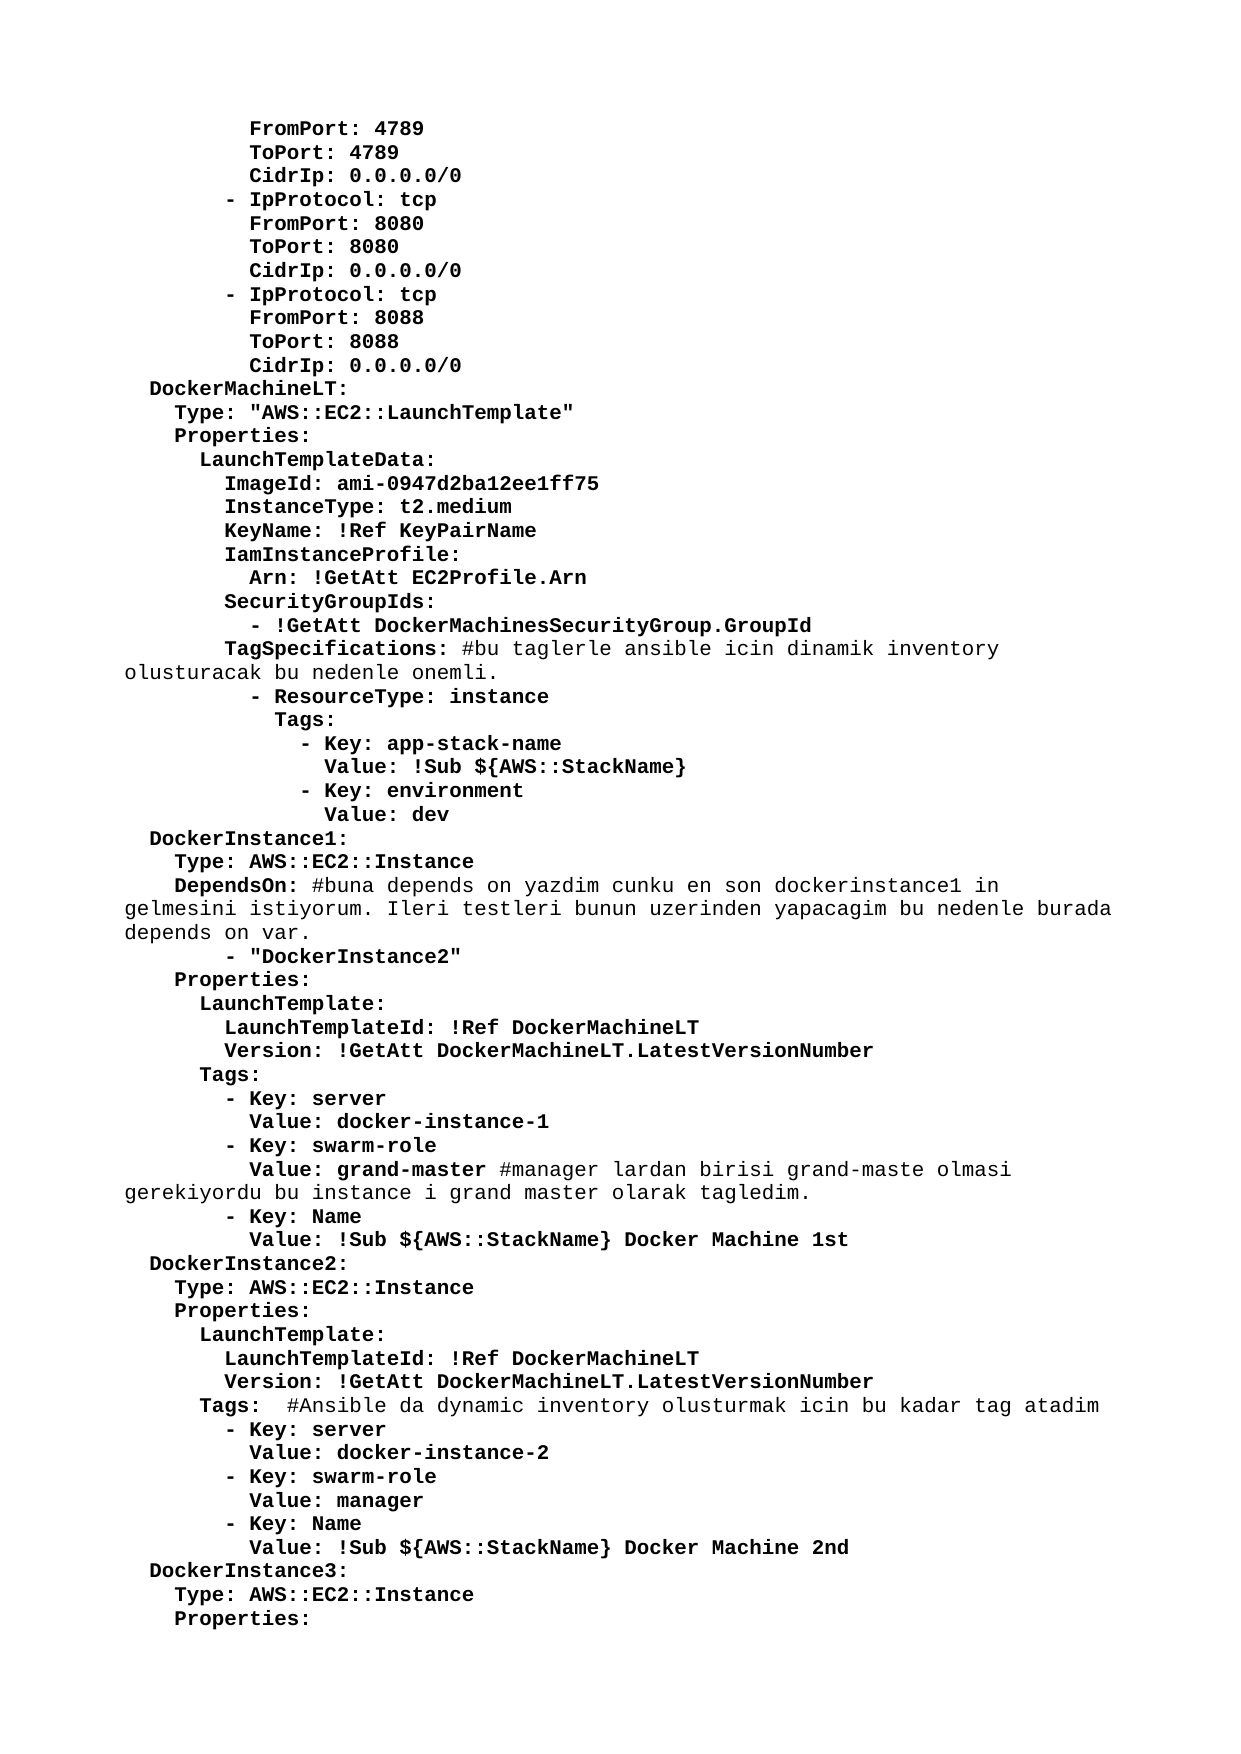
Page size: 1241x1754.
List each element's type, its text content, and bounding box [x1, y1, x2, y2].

text CidrIp: 0.0.0.0/0 [124, 165, 1122, 189]
text CidrIp: 0.0.0.0/0 [124, 260, 1122, 284]
text LaunchTemplateId: !Ref DockerMachineLT [124, 1017, 1122, 1040]
text DependsOn: #buna depends on yazdim cunku en son dockerinstance1 in gelmesini istiyorum. Ileri testleri bunun uzerinden yapacagim bu nedenle burada depends on var. [124, 875, 1122, 946]
text IamInstanceProfile: [124, 544, 1122, 567]
text - Key: server [124, 1419, 1122, 1442]
text Value: !Sub ${AWS::StackName} Docker Machine 1st [124, 1229, 1122, 1253]
text - !GetAtt DockerMachinesSecurityGroup.GroupId [124, 615, 1122, 638]
text ImageId: ami-0947d2ba12ee1ff75 [124, 473, 1122, 496]
text FromPort: 8080 [124, 213, 1122, 236]
text Type: AWS::EC2::Instance [124, 851, 1122, 875]
text ToPort: 8080 [124, 236, 1122, 260]
text LaunchTemplate: [124, 993, 1122, 1017]
text Value: grand-master #manager lardan birisi grand-maste olmasi gerekiyordu bu instance i grand master olarak tagledim. [124, 1158, 1122, 1206]
text Tags: #Ansible da dynamic inventory olusturmak icin bu kadar tag atadim [124, 1395, 1122, 1419]
text - "DockerInstance2" [124, 946, 1122, 969]
text - IpProtocol: tcp [124, 189, 1122, 213]
text SecurityGroupIds: [124, 591, 1122, 615]
text ToPort: 8088 [124, 331, 1122, 354]
text InstanceType: t2.medium [124, 496, 1122, 520]
text - IpProtocol: tcp [124, 284, 1122, 307]
text FromPort: 4789 [124, 118, 1122, 142]
text Value: !Sub ${AWS::StackName} Docker Machine 2nd [124, 1537, 1122, 1561]
text Tags: [124, 709, 1122, 733]
text Version: !GetAtt DockerMachineLT.LatestVersionNumber [124, 1371, 1122, 1395]
text LaunchTemplateData: [124, 449, 1122, 473]
text KeyName: !Ref KeyPairName [124, 520, 1122, 544]
text CidrIp: 0.0.0.0/0 [124, 354, 1122, 378]
text DockerInstance2: [124, 1253, 1122, 1277]
text LaunchTemplateId: !Ref DockerMachineLT [124, 1348, 1122, 1371]
text DockerInstance3: [124, 1561, 1122, 1584]
text TagSpecifications: #bu taglerle ansible icin dinamik inventory olusturacak bu nedenle onemli. [124, 638, 1122, 686]
text Value: !Sub ${AWS::StackName} [124, 757, 1122, 780]
text Type: AWS::EC2::Instance [124, 1584, 1122, 1608]
text Value: docker-instance-2 [124, 1442, 1122, 1466]
text Properties: [124, 1300, 1122, 1324]
text - Key: Name [124, 1513, 1122, 1537]
text - Key: server [124, 1088, 1122, 1111]
text Properties: [124, 426, 1122, 449]
text Arn: !GetAtt EC2Profile.Arn [124, 567, 1122, 591]
text DockerInstance1: [124, 827, 1122, 851]
text Type: AWS::EC2::Instance [124, 1277, 1122, 1300]
text - Key: environment [124, 780, 1122, 804]
text FromPort: 8088 [124, 307, 1122, 331]
text LaunchTemplate: [124, 1324, 1122, 1348]
text DockerMachineLT: [124, 378, 1122, 402]
text - ResourceType: instance [124, 686, 1122, 709]
text Value: docker-instance-1 [124, 1111, 1122, 1135]
text Type: "AWS::EC2::LaunchTemplate" [124, 402, 1122, 426]
text - Key: Name [124, 1206, 1122, 1229]
text - Key: swarm-role [124, 1466, 1122, 1489]
text ToPort: 4789 [124, 142, 1122, 165]
text Tags: [124, 1064, 1122, 1088]
text - Key: app-stack-name [124, 733, 1122, 757]
text Properties: [124, 969, 1122, 993]
text Value: manager [124, 1489, 1122, 1513]
text Version: !GetAtt DockerMachineLT.LatestVersionNumber [124, 1040, 1122, 1064]
text Properties: [124, 1608, 1122, 1631]
text Value: dev [124, 804, 1122, 827]
text - Key: swarm-role [124, 1135, 1122, 1158]
